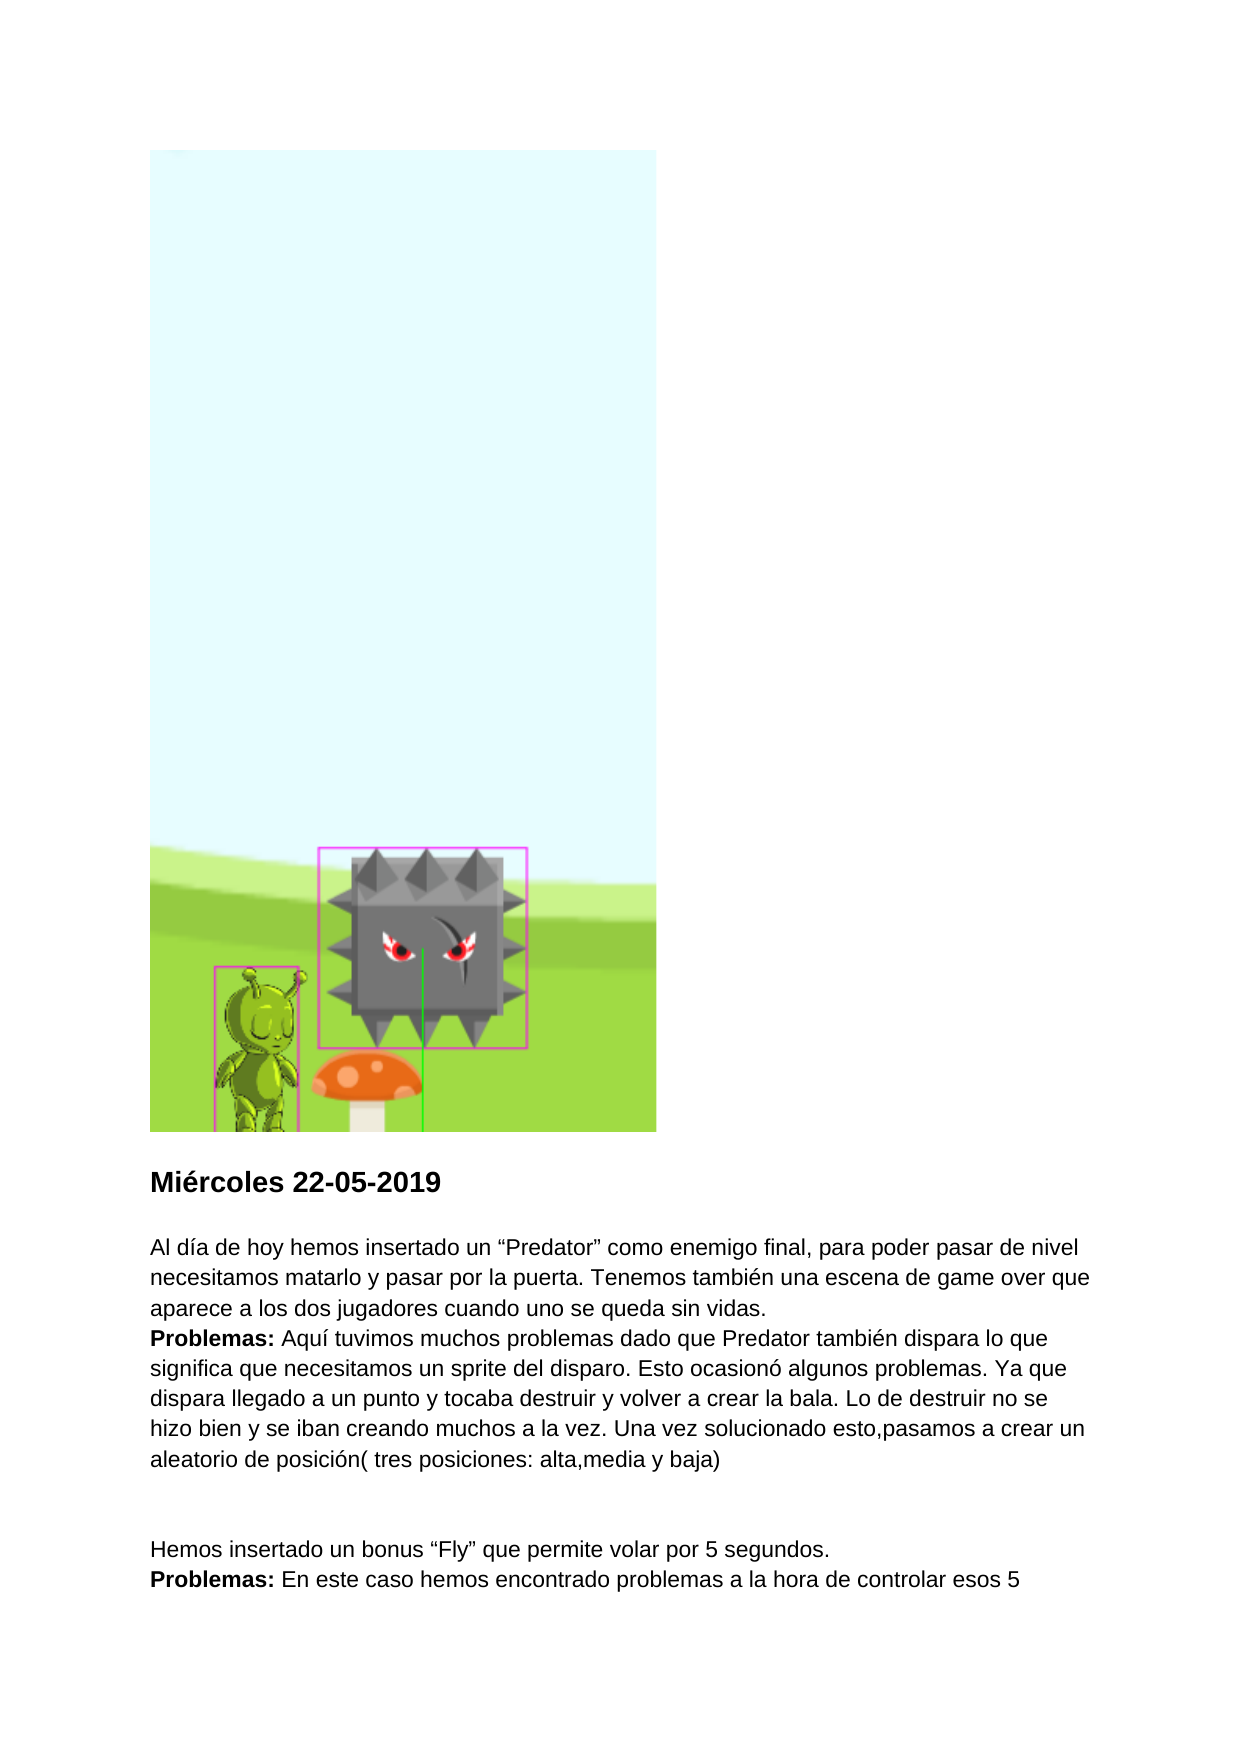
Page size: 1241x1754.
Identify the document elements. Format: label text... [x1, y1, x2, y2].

text Al día de hoy hemos insertado un “Predator” como enemigo final, para poder pasar de nivel necesitamos matarlo y pasar por la puerta. Tenemos también una escena de game over que aparece a los dos jugadores cuando uno se queda sin vidas. [150, 1234, 1090, 1321]
text Hemos insertado un bonus “Fly” que permite volar por 5 segundos. [150, 1536, 1090, 1562]
text Problemas: Aquí tuvimos muchos problemas dado que Predator también dispara lo que significa que necesitamos un sprite del disparo. Esto ocasionó algunos problemas. Ya que dispara llegado a un punto y tocaba destruir y volver a crear la bala. Lo de destruir no se hizo bien y se iban creando muchos a la vez. Una vez solucionado esto,pasamos a crear un aleatorio de posición( tres posiciones: alta,media y baja) [150, 1325, 1090, 1472]
text Problemas: En este caso hemos encontrado problemas a la hora de controlar esos 5 [150, 1566, 1090, 1593]
text Miércoles 22-05-2019 [150, 1165, 1090, 1199]
picture [150, 150, 657, 1132]
